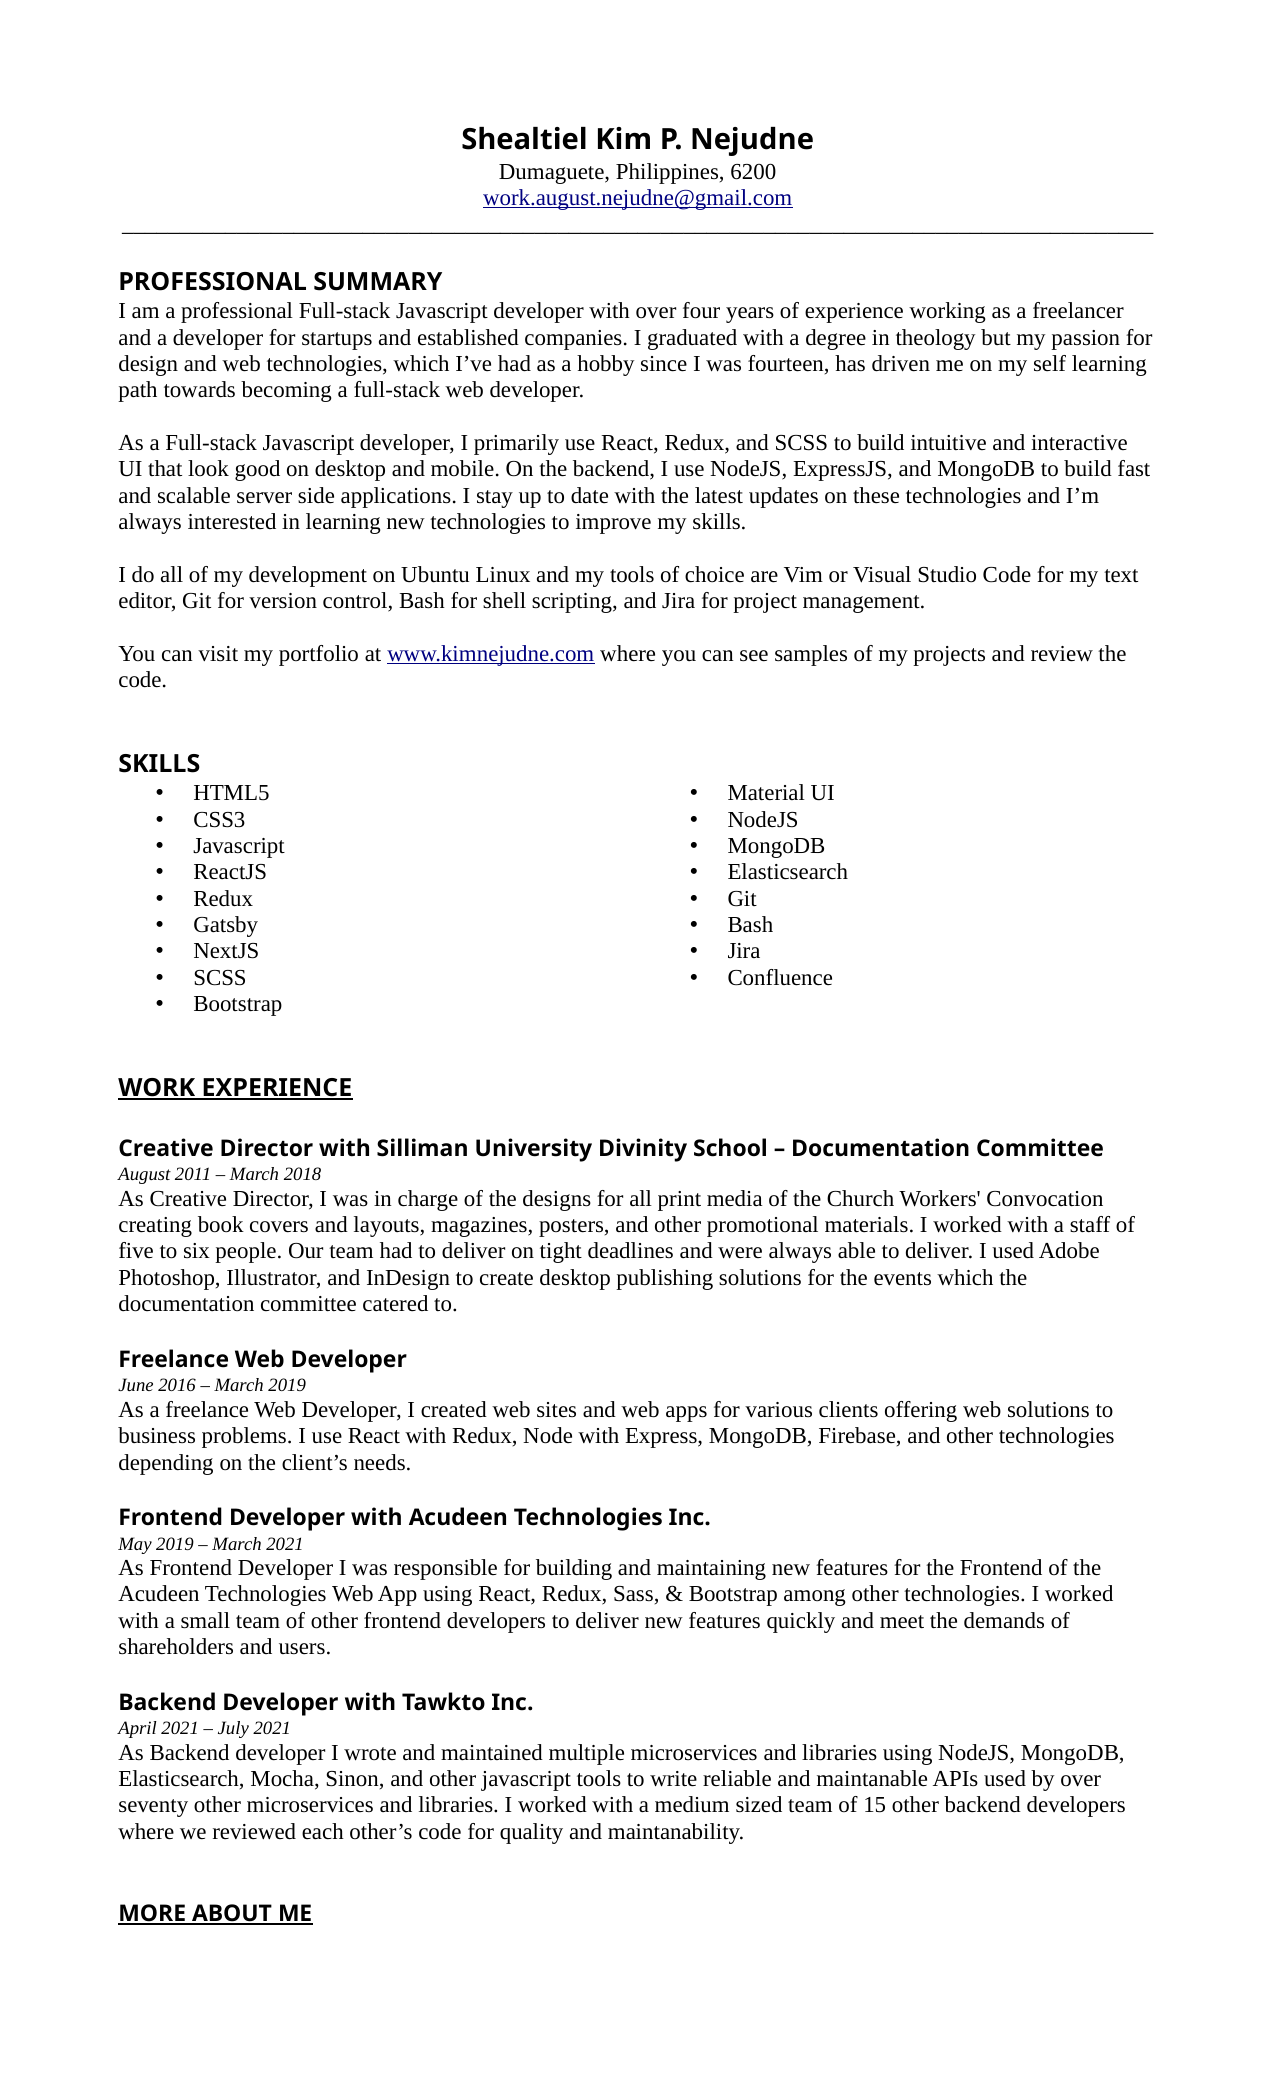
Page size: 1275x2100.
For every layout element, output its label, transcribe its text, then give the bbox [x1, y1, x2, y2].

list Bootstrap [156, 990, 623, 1017]
text Dumaguete, Philippines, 6200 [118, 158, 1157, 184]
list HTML5 [156, 779, 623, 806]
text work.august.nejudne@gmail.com [118, 184, 1157, 211]
list SCSS [156, 964, 623, 990]
list Gatsby [156, 911, 623, 937]
text As Backend developer I wrote and maintained multiple microservices and libraries using NodeJS, MongoDB, Elasticsearch, Mocha, Sinon, and other javascript tools to write reliable and maintanable APIs used by over seventy other microservices and libraries. I worked with a medium sized team of 15 other backend developers where we reviewed each other’s code for quality and maintanability. [118, 1739, 1157, 1844]
text Backend Developer with Tawkto Inc. [118, 1686, 1157, 1717]
text As a freelance Web Developer, I created web sites and web apps for various clients offering web solutions to business problems. I use React with Redux, Node with Express, MongoDB, Firebase, and other technologies depending on the client’s needs. [118, 1396, 1157, 1475]
list CSS3 [156, 806, 623, 832]
text As Creative Director, I was in charge of the designs for all print media of the Church Workers' Convocation creating book covers and layouts, magazines, posters, and other promotional materials. I worked with a staff of five to six people. Our team had to deliver on tight deadlines and were always able to deliver. I used Adobe Photoshop, Illustrator, and InDesign to create desktop publishing solutions for the events which the documentation committee catered to. [118, 1185, 1157, 1317]
list Material UI [690, 779, 1157, 806]
text Shealtiel Kim P. Nejudne [118, 118, 1157, 158]
list MongoDB [690, 832, 1157, 858]
text PROFESSIONAL SUMMARY [118, 263, 1157, 297]
text You can visit my portfolio at www.kimnejudne.com where you can see samples of my projects and review the code. [118, 640, 1157, 693]
text Freelance Web Developer [118, 1343, 1157, 1374]
text As Frontend Developer I was responsible for building and maintaining new features for the Frontend of the Acudeen Technologies Web App using React, Redux, Sass, & Bootstrap among other technologies. I worked with a small team of other frontend developers to deliver new features quickly and meet the demands of shareholders and users. [118, 1554, 1157, 1659]
list Redux [156, 885, 623, 911]
list Elasticsearch [690, 858, 1157, 885]
text I do all of my development on Ubuntu Linux and my tools of choice are Vim or Visual Studio Code for my text editor, Git for version control, Bash for shell scripting, and Jira for project management. [118, 561, 1157, 613]
text I am a professional Full-stack Javascript developer with over four years of experience working as a freelancer and a developer for startups and established companies. I graduated with a degree in theology but my passion for design and web technologies, which I’ve had as a hobby since I was fourteen, has driven me on my self learning path towards becoming a full-stack web developer. [118, 297, 1157, 403]
list Bash [690, 911, 1157, 937]
text August 2011 – March 2018 [118, 1163, 1157, 1185]
list ReactJS [156, 858, 623, 885]
text April 2021 – July 2021 [118, 1717, 1157, 1739]
text MORE ABOUT ME [118, 1897, 1157, 1928]
text Creative Director with Silliman University Divinity School – Documentation Committee [118, 1132, 1157, 1163]
text __________________________________________________________________________________________ [118, 211, 1157, 237]
text June 2016 – March 2019 [118, 1374, 1157, 1396]
text Frontend Developer with Acudeen Technologies Inc. [118, 1501, 1157, 1532]
text May 2019 – March 2021 [118, 1532, 1157, 1554]
list Confluence [690, 964, 1157, 990]
text SKILLS [118, 745, 1157, 779]
text WORK EXPERIENCE [118, 1069, 1157, 1103]
list Git [690, 885, 1157, 911]
list NextJS [156, 937, 623, 964]
list Jira [690, 937, 1157, 964]
text As a Full-stack Javascript developer, I primarily use React, Redux, and SCSS to build intuitive and interactive UI that look good on desktop and mobile. On the backend, I use NodeJS, ExpressJS, and MongoDB to build fast and scalable server side applications. I stay up to date with the latest updates on these technologies and I’m always interested in learning new technologies to improve my skills. [118, 429, 1157, 534]
list NodeJS [690, 806, 1157, 832]
list Javascript [156, 832, 623, 858]
